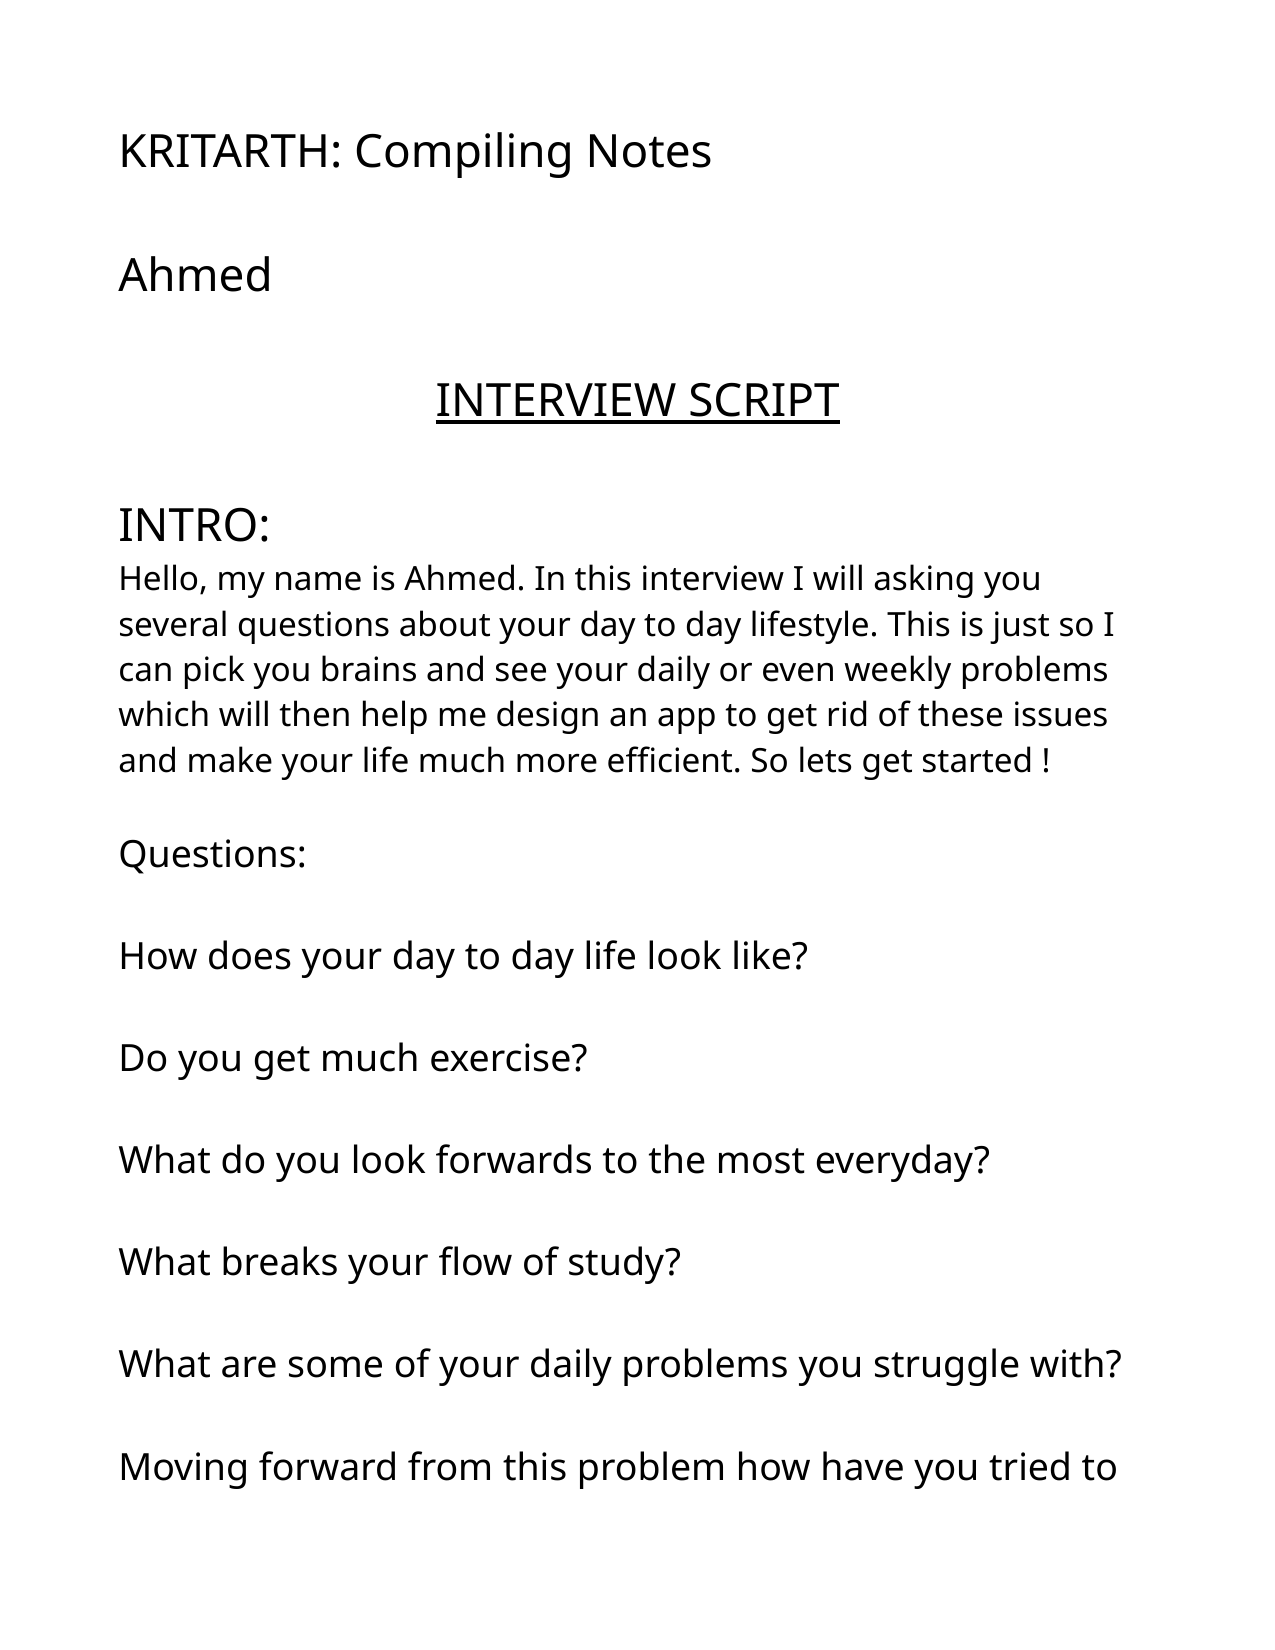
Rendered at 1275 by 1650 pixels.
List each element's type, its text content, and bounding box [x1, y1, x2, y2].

text INTRO: [118, 492, 1157, 555]
text How does your day to day life look like? [118, 929, 1157, 981]
text What do you look forwards to the most everyday? [118, 1134, 1157, 1185]
text Do you get much exercise? [118, 1032, 1157, 1083]
text Moving forward from this problem how have you tried to [118, 1440, 1157, 1491]
text What are some of your daily problems you struggle with? [118, 1338, 1157, 1389]
text Ahmed [118, 243, 1157, 305]
text Questions: [118, 827, 1157, 878]
text INTERVIEW SCRIPT [118, 368, 1157, 430]
text What breaks your flow of study? [118, 1236, 1157, 1287]
text KRITARTH: Compiling Notes [118, 118, 1157, 181]
text Hello, my name is Ahmed. In this interview I will asking you several questions about your day to day lifestyle. This is just so I can pick you brains and see your daily or even weekly problems which will then help me design an app to get rid of these issues and make your life much more efficient. So lets get started ! [118, 555, 1157, 782]
